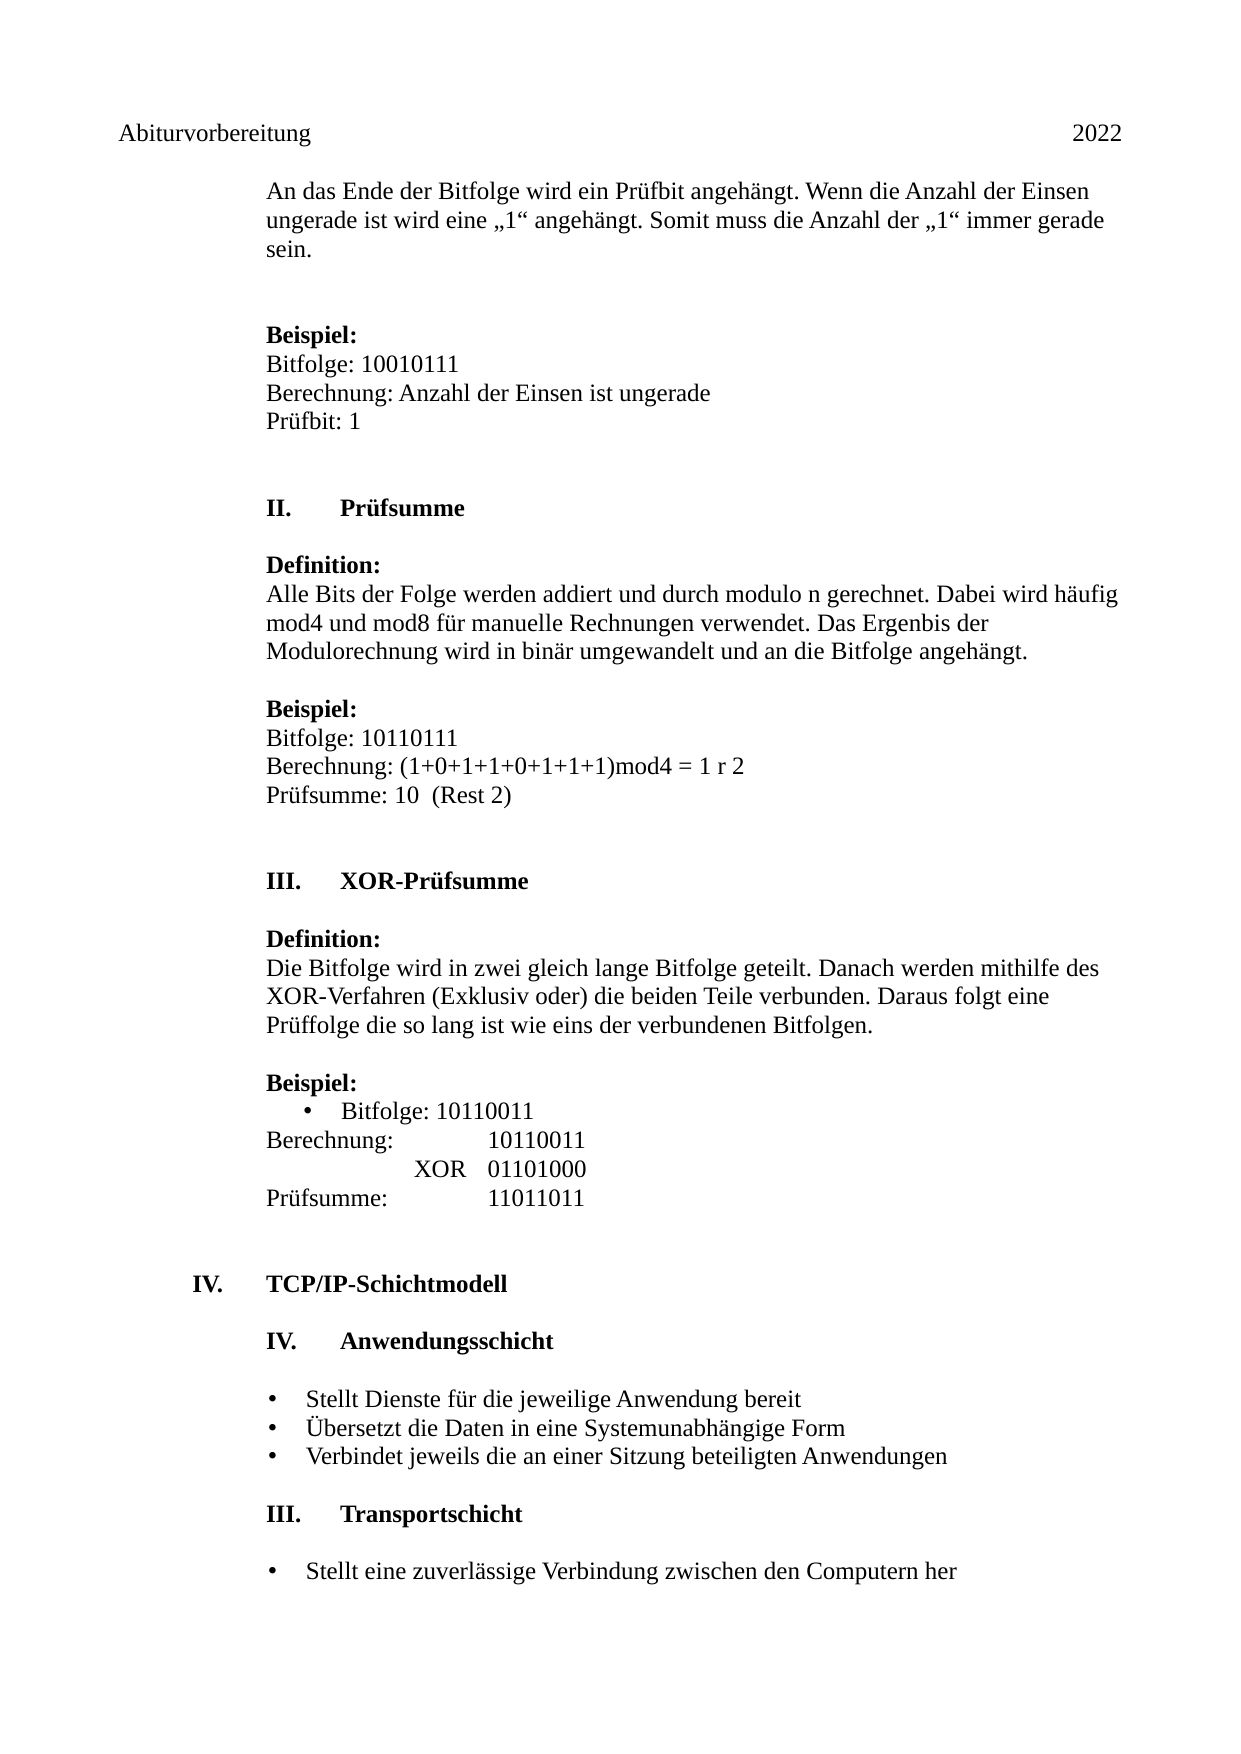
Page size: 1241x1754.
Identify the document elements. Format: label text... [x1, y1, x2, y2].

text XOR 01101000 [118, 1154, 1122, 1183]
list Übersetzt die Daten in eine Systemunabhängige Form [268, 1413, 1122, 1441]
list Stellt eine zuverlässige Verbindung zwischen den Computern her [268, 1556, 1122, 1585]
text Bitfolge: 10010111 [118, 349, 1122, 378]
text Berechnung: 10110011 [118, 1125, 1122, 1154]
text Prüfsumme: 11011011 [118, 1183, 1122, 1269]
text Prüfsumme: 10 (Rest 2) III. XOR-Prüfsumme Definition: [118, 780, 1122, 953]
list Verbindet jeweils die an einer Sitzung beteiligten Anwendungen [268, 1441, 1122, 1470]
text Beispiel: [118, 320, 1122, 349]
text IV. TCP/IP-Schichtmodell IV. Anwendungsschicht [118, 1269, 1122, 1355]
list Bitfolge: 10110011 [303, 1096, 1122, 1125]
text III. Transportschicht [118, 1499, 1122, 1556]
text Alle Bits der Folge werden addiert und durch modulo n gerechnet. Dabei wird häufig mod4 und mod8 für manuelle Rechnungen verwendet. Das Ergenbis der Modulorechnung wird in binär umgewandelt und an die Bitfolge angehängt. Beispiel: [118, 579, 1122, 723]
text Die Bitfolge wird in zwei gleich lange Bitfolge geteilt. Danach werden mithilfe des XOR-Verfahren (Exklusiv oder) die beiden Teile verbunden. Daraus folgt eine Prüffolge die so lang ist wie eins der verbundenen Bitfolgen. Beispiel: [118, 953, 1122, 1096]
text Berechnung: Anzahl der Einsen ist ungerade [118, 378, 1122, 406]
text Berechnung: (1+0+1+1+0+1+1+1)mod4 = 1 r 2 [118, 751, 1122, 780]
text Prüfbit: 1 II. Prüfsumme Definition: [118, 406, 1122, 579]
text An das Ende der Bitfolge wird ein Prüfbit angehängt. Wenn die Anzahl der Einsen ungerade ist wird eine „1“ angehängt. Somit muss die Anzahl der „1“ immer gerade sein. [118, 176, 1122, 263]
text Bitfolge: 10110111 [118, 723, 1122, 751]
list Stellt Dienste für die jeweilige Anwendung bereit [268, 1384, 1122, 1413]
